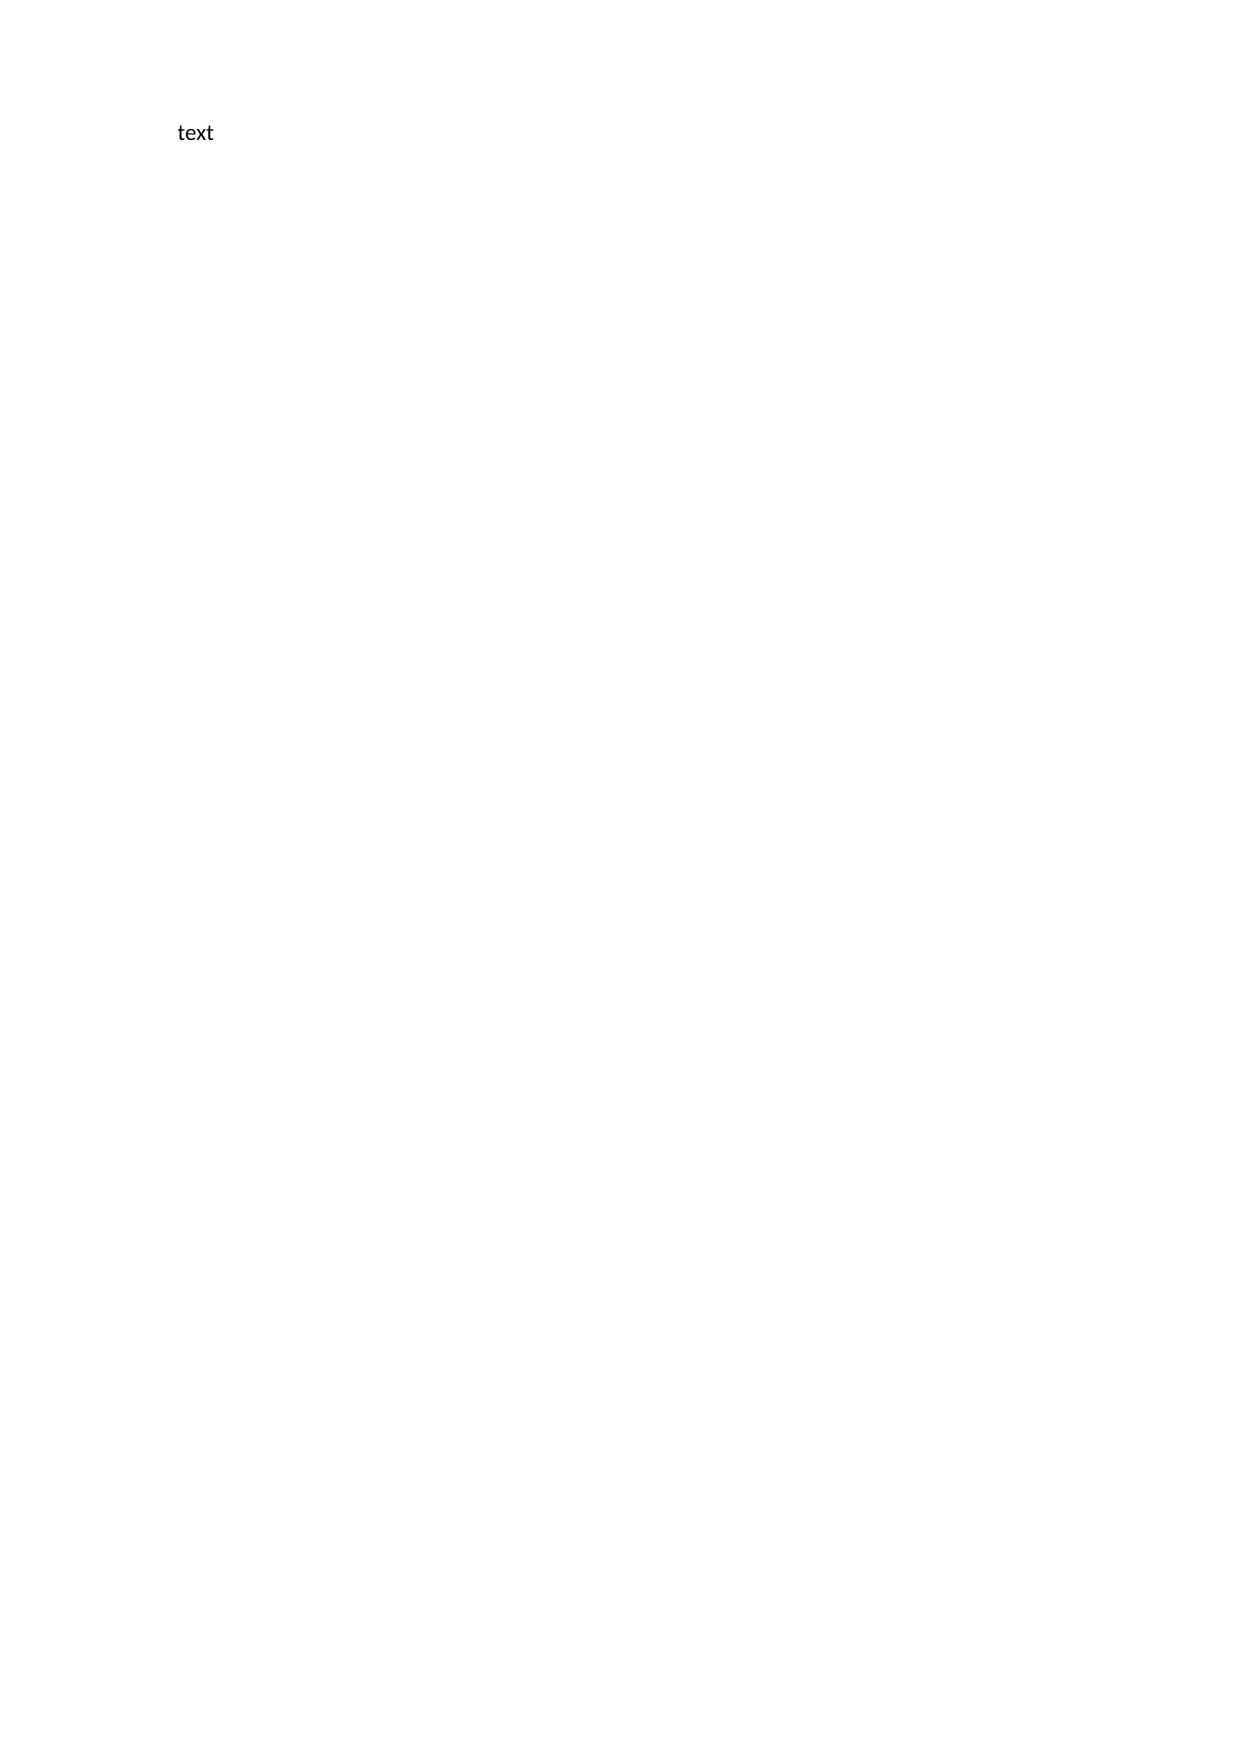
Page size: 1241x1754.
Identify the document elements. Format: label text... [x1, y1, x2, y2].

text text [177, 118, 1152, 146]
